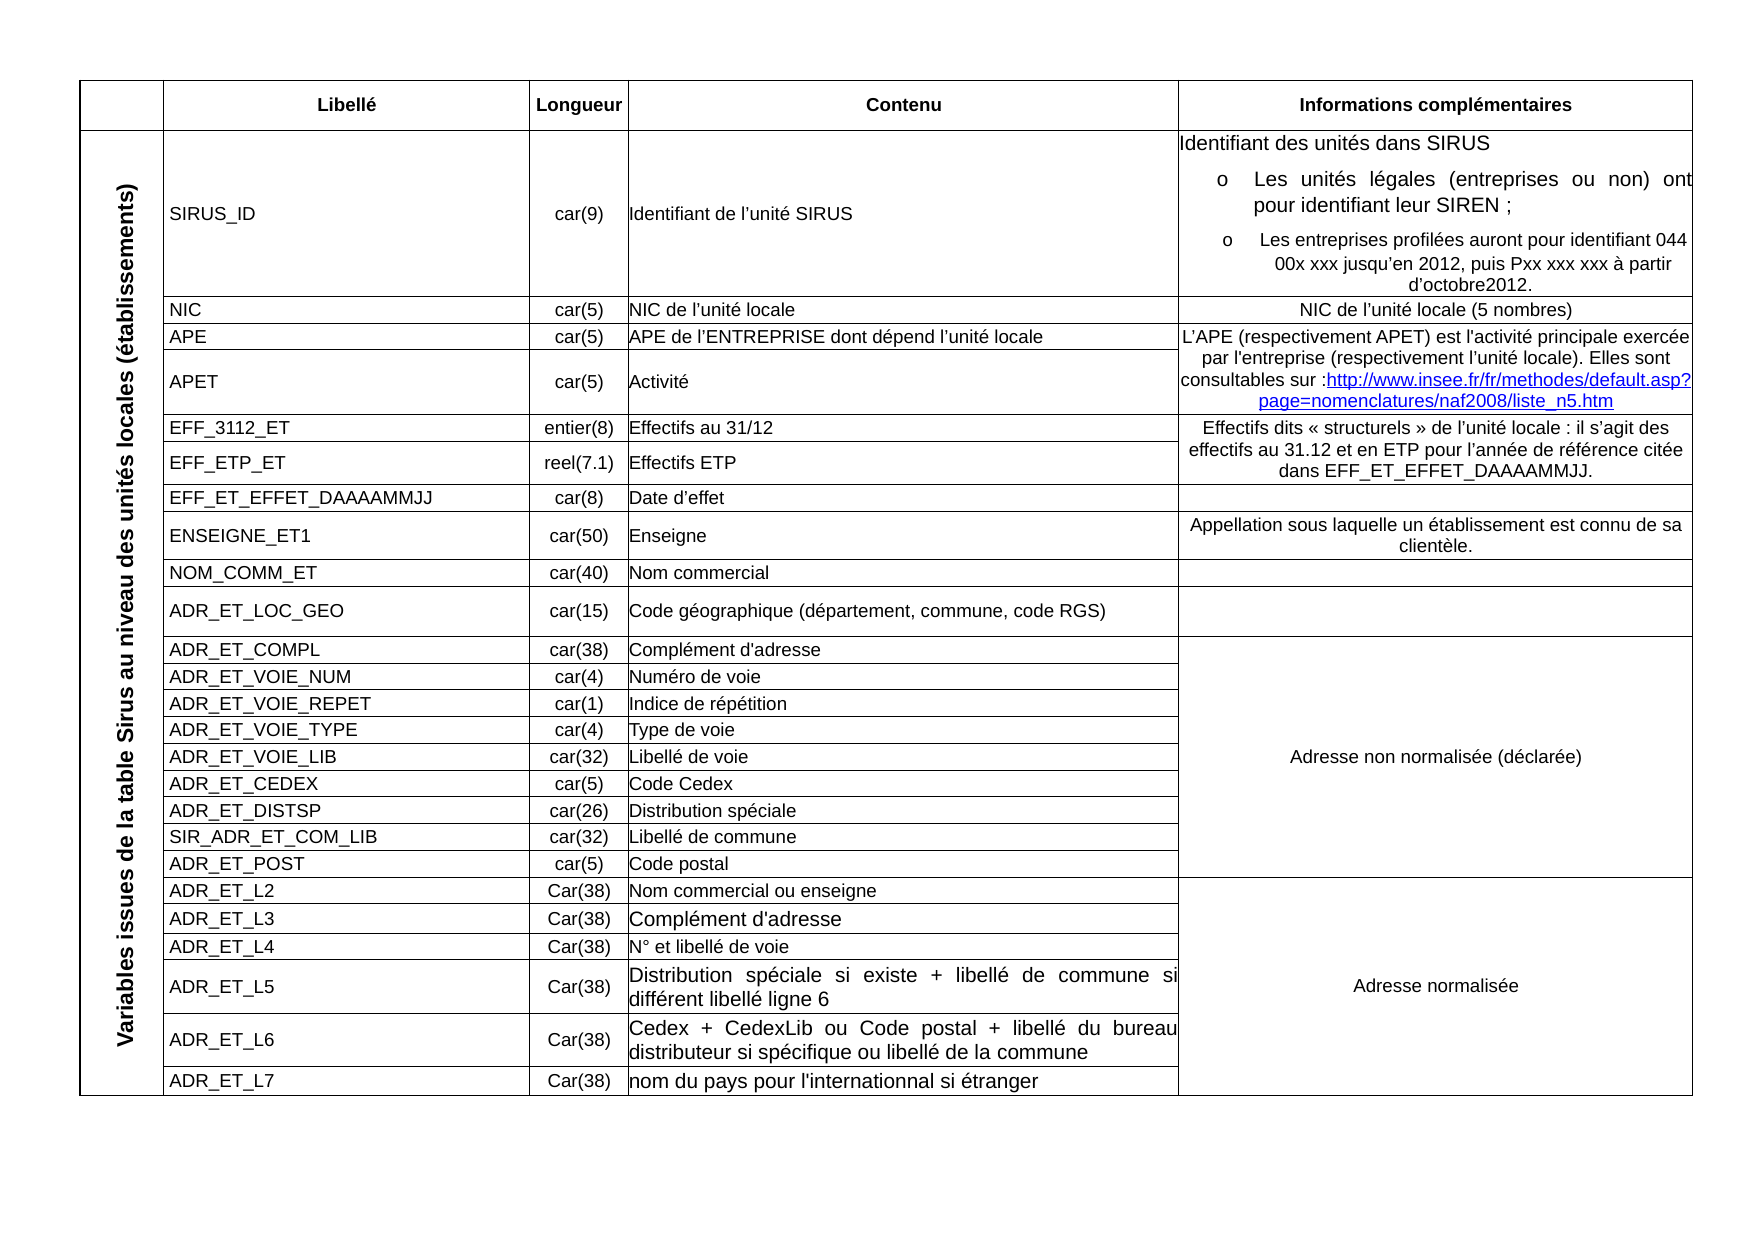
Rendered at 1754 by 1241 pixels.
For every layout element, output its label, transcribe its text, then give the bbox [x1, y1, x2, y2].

table_cell Distribution spéciale [629, 797, 1178, 823]
table_cell Car(38) [530, 960, 628, 1012]
table_cell Effectifs ETP [629, 442, 1178, 484]
table_cell APE de l’ENTREPRISE dont dépend l’unité locale [629, 324, 1178, 349]
table_cell ADR_ET_VOIE_LIB [164, 744, 529, 769]
table_cell ADR_ET_L2 [164, 878, 529, 903]
table_cell NIC [164, 297, 529, 322]
table_cell Adresse normalisée [1179, 878, 1692, 1095]
table_cell L’APE (respectivement APET) est l'activité principale exercée par l'entreprise (respectivement l’unité locale). Elles sont consultables sur :http://www.insee.fr/fr/methodes/default.asp?page=nomenclatures/naf2008/liste_n5.htm [1179, 324, 1692, 414]
table_cell ADR_ET_L4 [164, 934, 529, 959]
table_cell ADR_ET_L3 [164, 904, 529, 932]
table_cell Nom commercial ou enseigne [629, 878, 1178, 903]
table_cell Nom commercial [629, 560, 1178, 586]
table_cell Effectifs dits « structurels » de l’unité locale : il s’agit des effectifs au 31.12 et en ETP pour l’année de référence citée dans EFF_ET_EFFET_DAAAAMMJJ. [1179, 415, 1692, 484]
table_cell APE [164, 324, 529, 349]
table_cell nom du pays pour l'internationnal si étranger [629, 1067, 1178, 1095]
table_cell car(5) [530, 324, 628, 349]
table_cell car(5) [530, 771, 628, 796]
table_cell car(40) [530, 560, 628, 586]
table_cell ENSEIGNE_ET1 [164, 512, 529, 559]
table_cell car(32) [530, 824, 628, 850]
table_cell APET [164, 350, 529, 414]
table_cell NIC de l’unité locale (5 nombres) [1179, 297, 1692, 322]
table_cell car(26) [530, 797, 628, 823]
table_cell ADR_ET_L6 [164, 1014, 529, 1066]
table_header Libellé [164, 81, 529, 129]
table_cell EFF_3112_ET [164, 415, 529, 441]
table_cell Date d’effet [629, 485, 1178, 511]
table_cell Adresse non normalisée (déclarée) [1179, 637, 1692, 877]
table_cell Variables issues de la table Sirus au niveau des unités locales (établissements) [81, 131, 163, 1095]
table_cell car(4) [530, 664, 628, 689]
table_cell Car(38) [530, 934, 628, 959]
table_cell car(8) [530, 485, 628, 511]
table_cell Code postal [629, 851, 1178, 877]
table_header Longueur [530, 81, 628, 129]
table_cell ADR_ET_COMPL [164, 637, 529, 662]
table_cell reel(7.1) [530, 442, 628, 484]
table_cell Code Cedex [629, 771, 1178, 796]
table_cell ADR_ET_DISTSP [164, 797, 529, 823]
table_cell EFF_ETP_ET [164, 442, 529, 484]
table_header Informations complémentaires [1179, 81, 1692, 129]
table_cell Numéro de voie [629, 664, 1178, 689]
table_header Contenu [629, 81, 1178, 129]
table_cell NIC de l’unité locale [629, 297, 1178, 322]
table_cell ADR_ET_L5 [164, 960, 529, 1012]
table_cell ADR_ET_L7 [164, 1067, 529, 1095]
table_cell SIRUS_ID [164, 131, 529, 296]
table_cell ADR_ET_VOIE_NUM [164, 664, 529, 689]
table_cell entier(8) [530, 415, 628, 441]
table_cell SIR_ADR_ET_COM_LIB [164, 824, 529, 850]
table_cell car(38) [530, 637, 628, 662]
table_cell ADR_ET_LOC_GEO [164, 587, 529, 636]
table_cell [1179, 587, 1692, 636]
table_cell ADR_ET_CEDEX [164, 771, 529, 796]
table_cell Car(38) [530, 904, 628, 932]
table_cell Libellé de voie [629, 744, 1178, 769]
table_cell car(32) [530, 744, 628, 769]
table_cell car(9) [530, 131, 628, 296]
table_cell car(4) [530, 717, 628, 743]
table_cell Type de voie [629, 717, 1178, 743]
table_header [81, 81, 163, 129]
table_cell Complément d'adresse [629, 637, 1178, 662]
table_cell Indice de répétition [629, 690, 1178, 716]
table_cell Car(38) [530, 878, 628, 903]
table_cell ADR_ET_POST [164, 851, 529, 877]
table_cell Distribution spéciale si existe + libellé de commune si différent libellé ligne 6 [629, 960, 1178, 1012]
table_cell N° et libellé de voie [629, 934, 1178, 959]
table_cell car(5) [530, 350, 628, 414]
table_cell [1179, 485, 1692, 511]
table_cell car(5) [530, 851, 628, 877]
table_cell Code géographique (département, commune, code RGS) [629, 587, 1178, 636]
table_cell Identifiant des unités dans SIRUS Les unités légales (entreprises ou non) ont pour identifiant leur SIREN ; Les entreprises profilées auront pour identifiant 044 00x xxx jusqu’en 2012, puis Pxx xxx xxx à partir d’octobre2012. [1179, 131, 1692, 296]
table_cell car(50) [530, 512, 628, 559]
table_cell Effectifs au 31/12 [629, 415, 1178, 441]
table_cell Complément d'adresse [629, 904, 1178, 932]
table_cell Activité [629, 350, 1178, 414]
table_cell Appellation sous laquelle un établissement est connu de sa clientèle. [1179, 512, 1692, 559]
table_cell Libellé de commune [629, 824, 1178, 850]
table_cell car(5) [530, 297, 628, 322]
table_cell Identifiant de l’unité SIRUS [629, 131, 1178, 296]
table_cell car(15) [530, 587, 628, 636]
table_cell EFF_ET_EFFET_DAAAAMMJJ [164, 485, 529, 511]
table_cell Car(38) [530, 1067, 628, 1095]
table_cell ADR_ET_VOIE_TYPE [164, 717, 529, 743]
table_cell Enseigne [629, 512, 1178, 559]
table_cell car(1) [530, 690, 628, 716]
table_cell NOM_COMM_ET [164, 560, 529, 586]
table_cell ADR_ET_VOIE_REPET [164, 690, 529, 716]
table_cell Car(38) [530, 1014, 628, 1066]
table_cell [1179, 560, 1692, 586]
table_cell Cedex + CedexLib ou Code postal + libellé du bureau distributeur si spécifique ou libellé de la commune [629, 1014, 1178, 1066]
